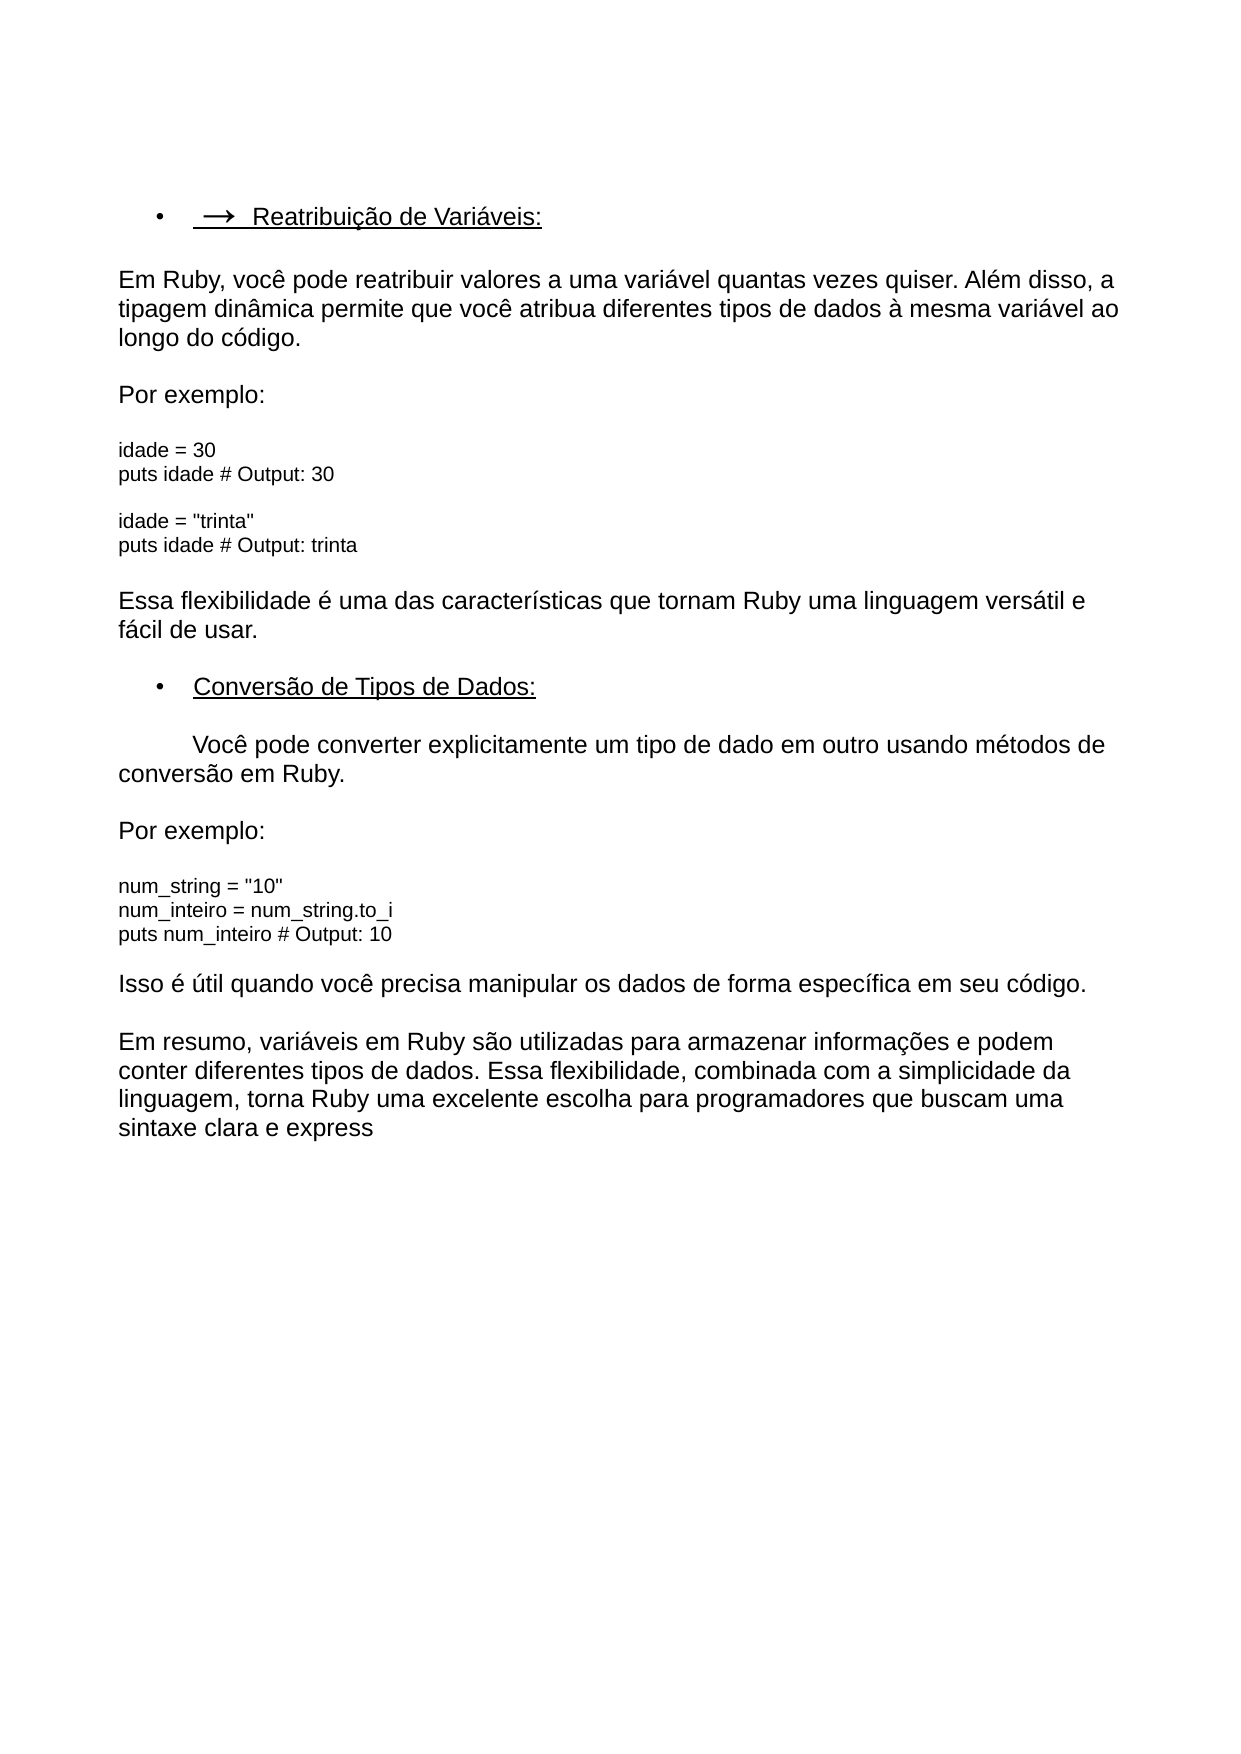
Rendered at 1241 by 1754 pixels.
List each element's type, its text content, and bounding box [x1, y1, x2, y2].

text Isso é útil quando você precisa manipular os dados de forma específica em seu código. [118, 969, 1122, 998]
text Essa flexibilidade é uma das características que tornam Ruby uma linguagem versátil e fácil de usar. [118, 586, 1122, 643]
text puts num_inteiro # Output: 10 [118, 922, 1122, 946]
text Por exemplo: [118, 816, 1122, 845]
text Por exemplo: [118, 380, 1122, 409]
text puts idade # Output: 30 [118, 461, 1122, 485]
text idade = 30 [118, 437, 1122, 461]
text idade = "trinta" [118, 509, 1122, 533]
text Em resumo, variáveis em Ruby são utilizadas para armazenar informações e podem conter diferentes tipos de dados. Essa flexibilidade, combinada com a simplicidade da linguagem, torna Ruby uma excelente escolha para programadores que buscam uma sintaxe clara e express [118, 1027, 1122, 1142]
text puts idade # Output: trinta [118, 533, 1122, 557]
list → Reatribuição de Variáveis: [156, 176, 1122, 236]
list Conversão de Tipos de Dados: [156, 672, 1122, 701]
text num_inteiro = num_string.to_i [118, 898, 1122, 922]
text Em Ruby, você pode reatribuir valores a uma variável quantas vezes quiser. Além disso, a tipagem dinâmica permite que você atribua diferentes tipos de dados à mesma variável ao longo do código. [118, 265, 1122, 351]
text num_string = "10" [118, 874, 1122, 898]
text Você pode converter explicitamente um tipo de dado em outro usando métodos de conversão em Ruby. [118, 730, 1122, 787]
